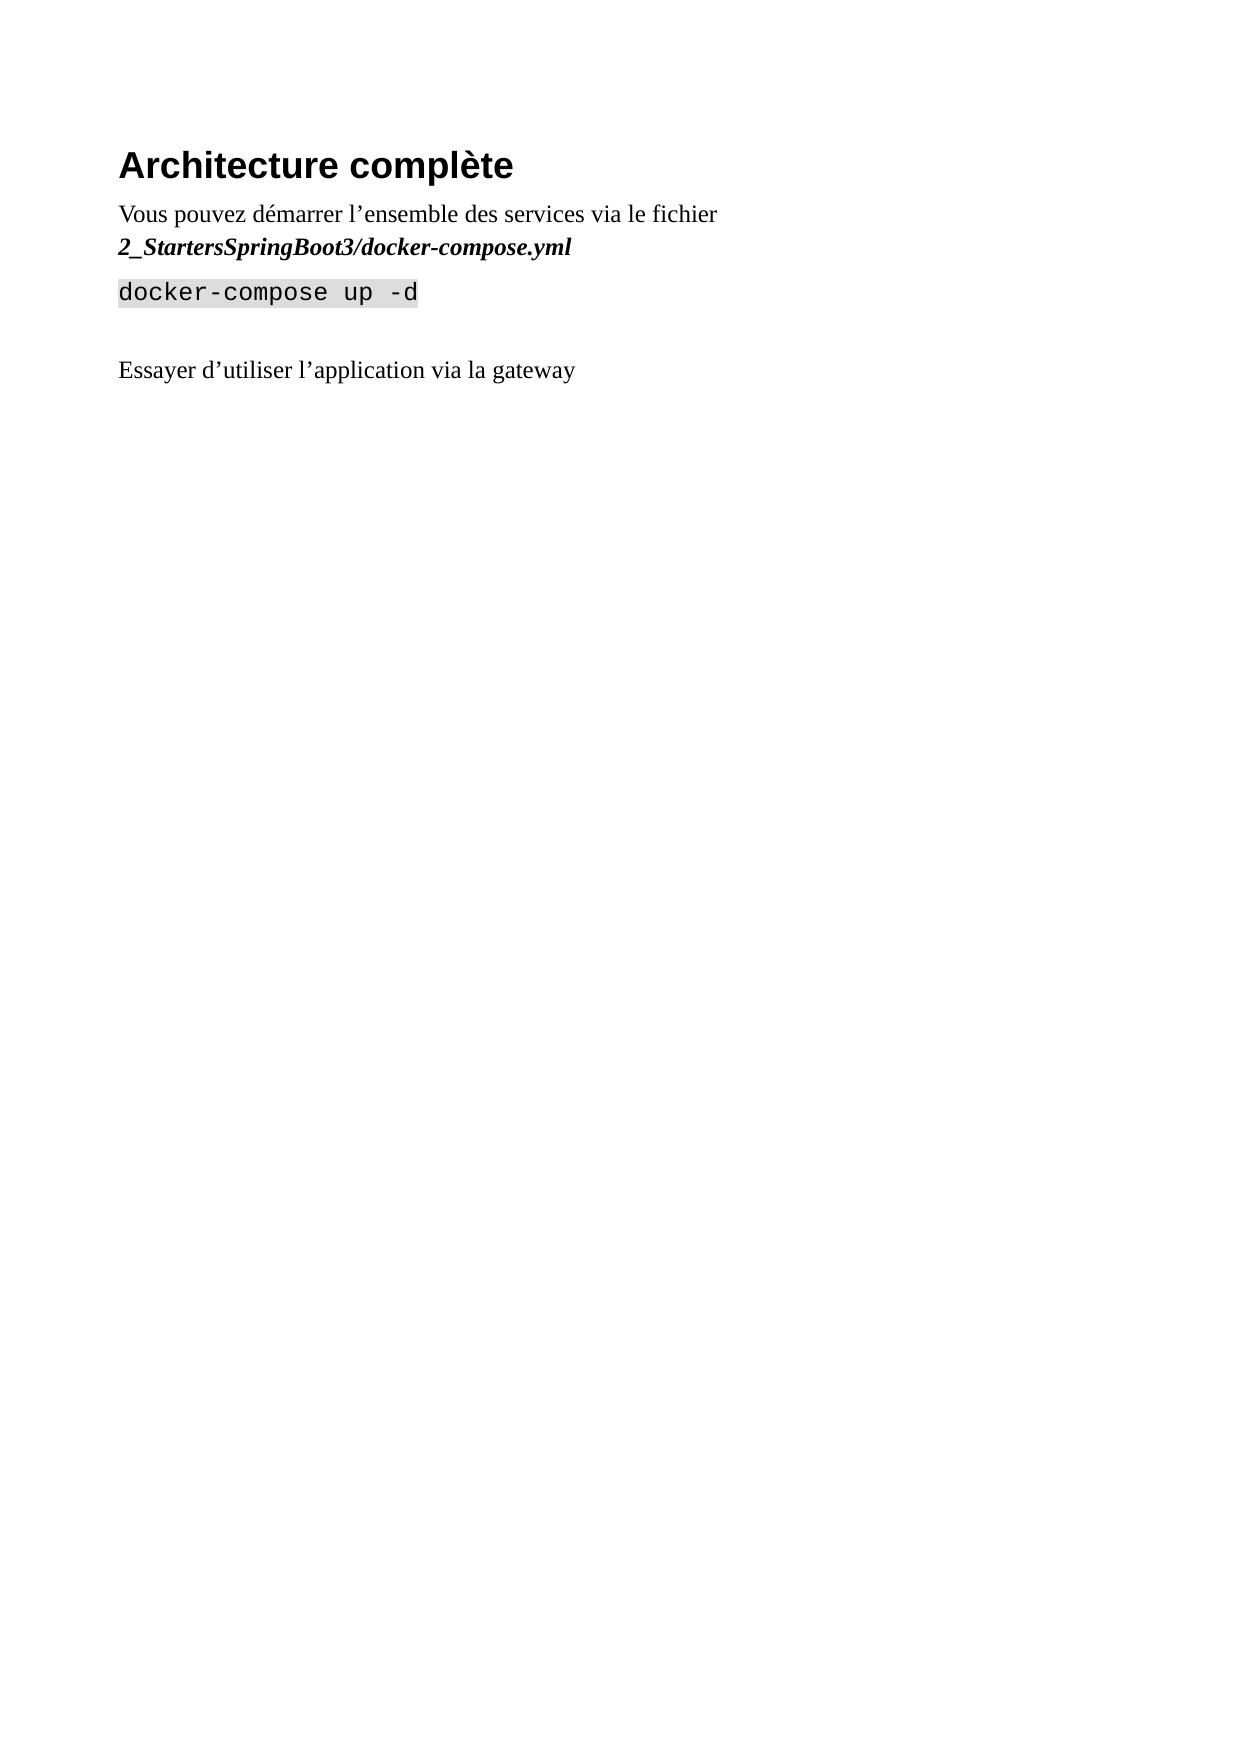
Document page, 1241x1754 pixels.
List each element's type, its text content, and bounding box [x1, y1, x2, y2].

text Vous pouvez démarrer l’ensemble des services via le fichier 2_StartersSpringBoot3/docker-compose.yml [118, 199, 1122, 261]
subtitle Architecture complète [118, 143, 1122, 186]
text Essayer d’utiliser l’application via la gateway [118, 355, 1122, 384]
text docker-compose up -d [418, 279, 1122, 308]
